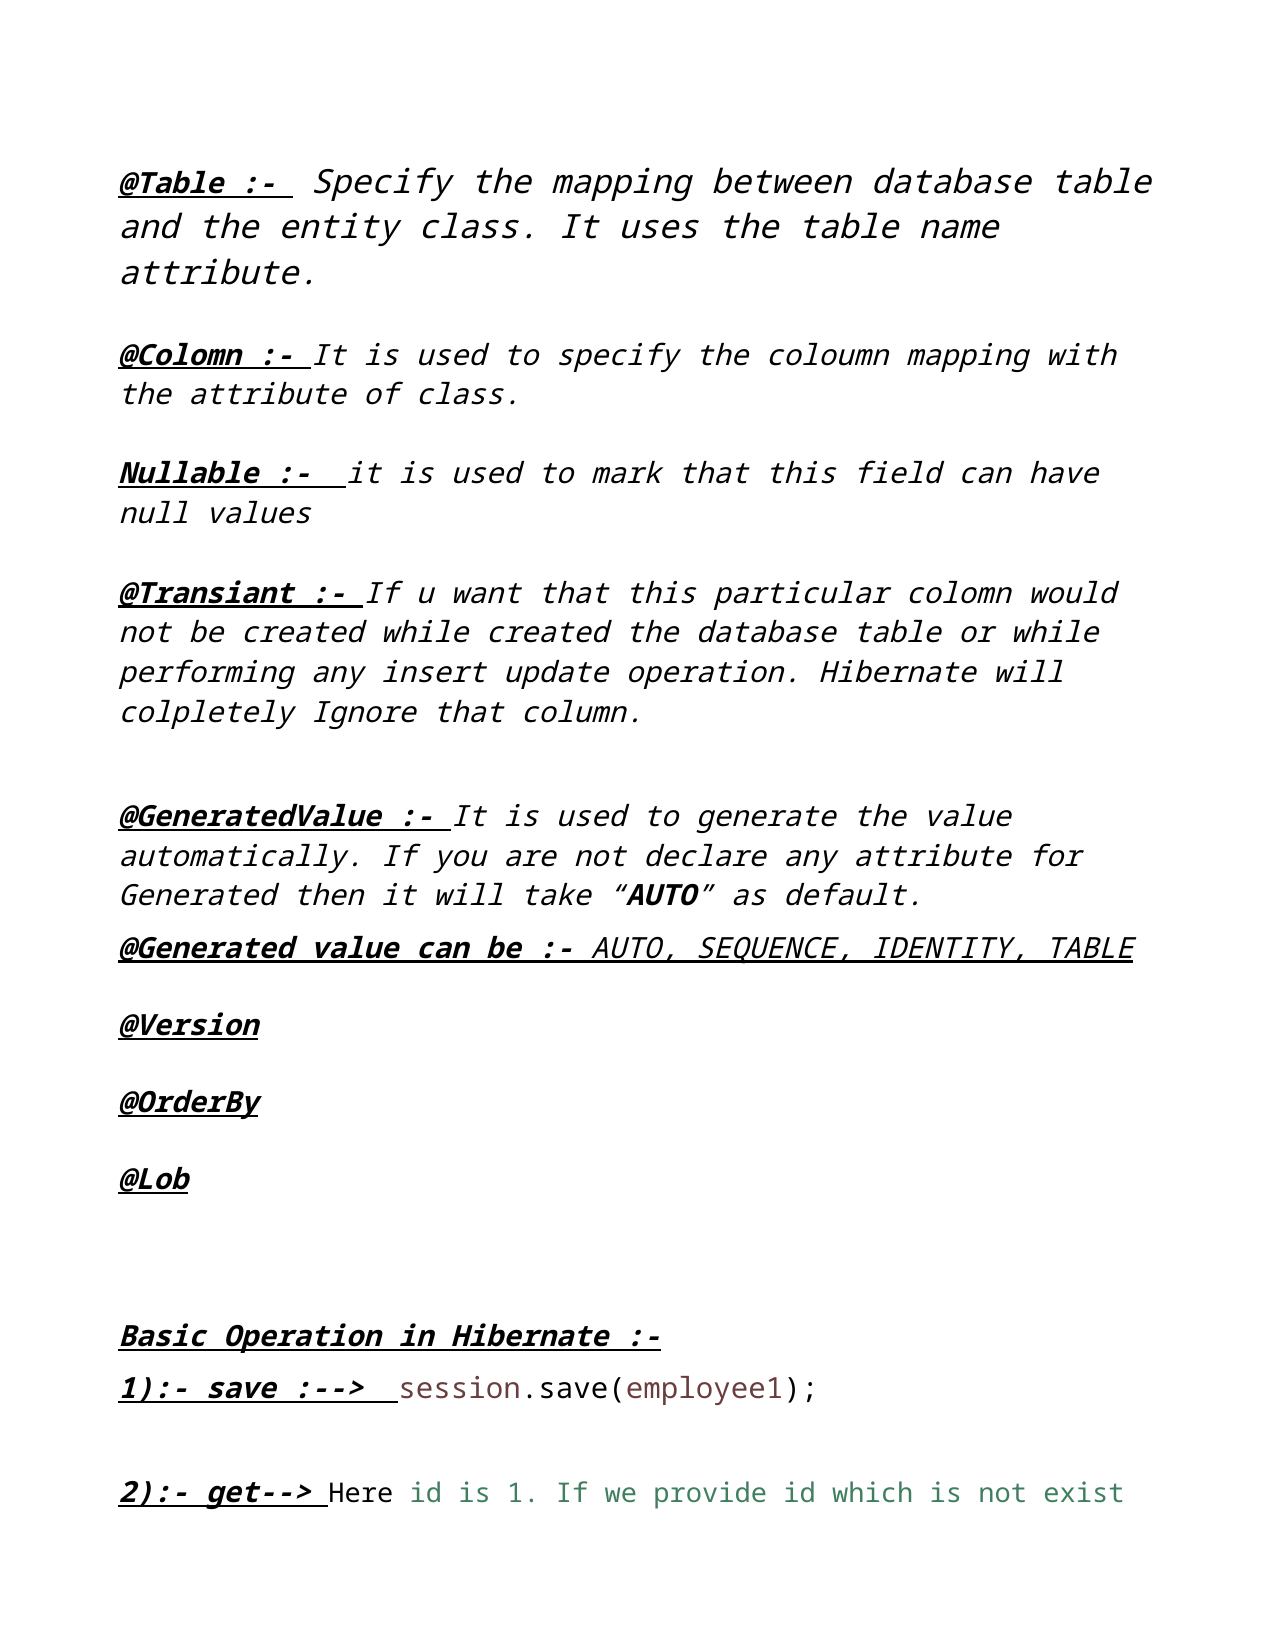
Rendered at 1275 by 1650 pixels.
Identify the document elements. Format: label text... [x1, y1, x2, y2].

text @Colomn :- It is used to specify the coloumn mapping with the attribute of class. [118, 334, 1157, 413]
subtitle @OrderBy [118, 1081, 1157, 1121]
text @Transiant :- If u want that this particular colomn would not be created while created the database table or while performing any insert update operation. Hibernate will colpletely Ignore that column. [118, 572, 1157, 731]
text @Generated value can be :- AUTO, SEQUENCE, IDENTITY, TABLE [118, 927, 1157, 967]
subtitle @Lob [118, 1158, 1157, 1198]
text Basic Operation in Hibernate :- [118, 1315, 1157, 1355]
subtitle @GeneratedValue :- It is used to generate the value automatically. If you are not declare any attribute for Generated then it will take “AUTO” as default. [118, 795, 1157, 914]
text @Table :- Specify the mapping between database table and the entity class. It uses the table name attribute. [118, 158, 1157, 294]
text 1):- save :--> session.save(employee1); [118, 1367, 1157, 1407]
text Nullable :- it is used to mark that this field can have null values [118, 453, 1157, 532]
subtitle @Version [118, 1004, 1157, 1044]
text 2):- get--> Here id is 1. If we provide id which is not exist [118, 1472, 1157, 1511]
